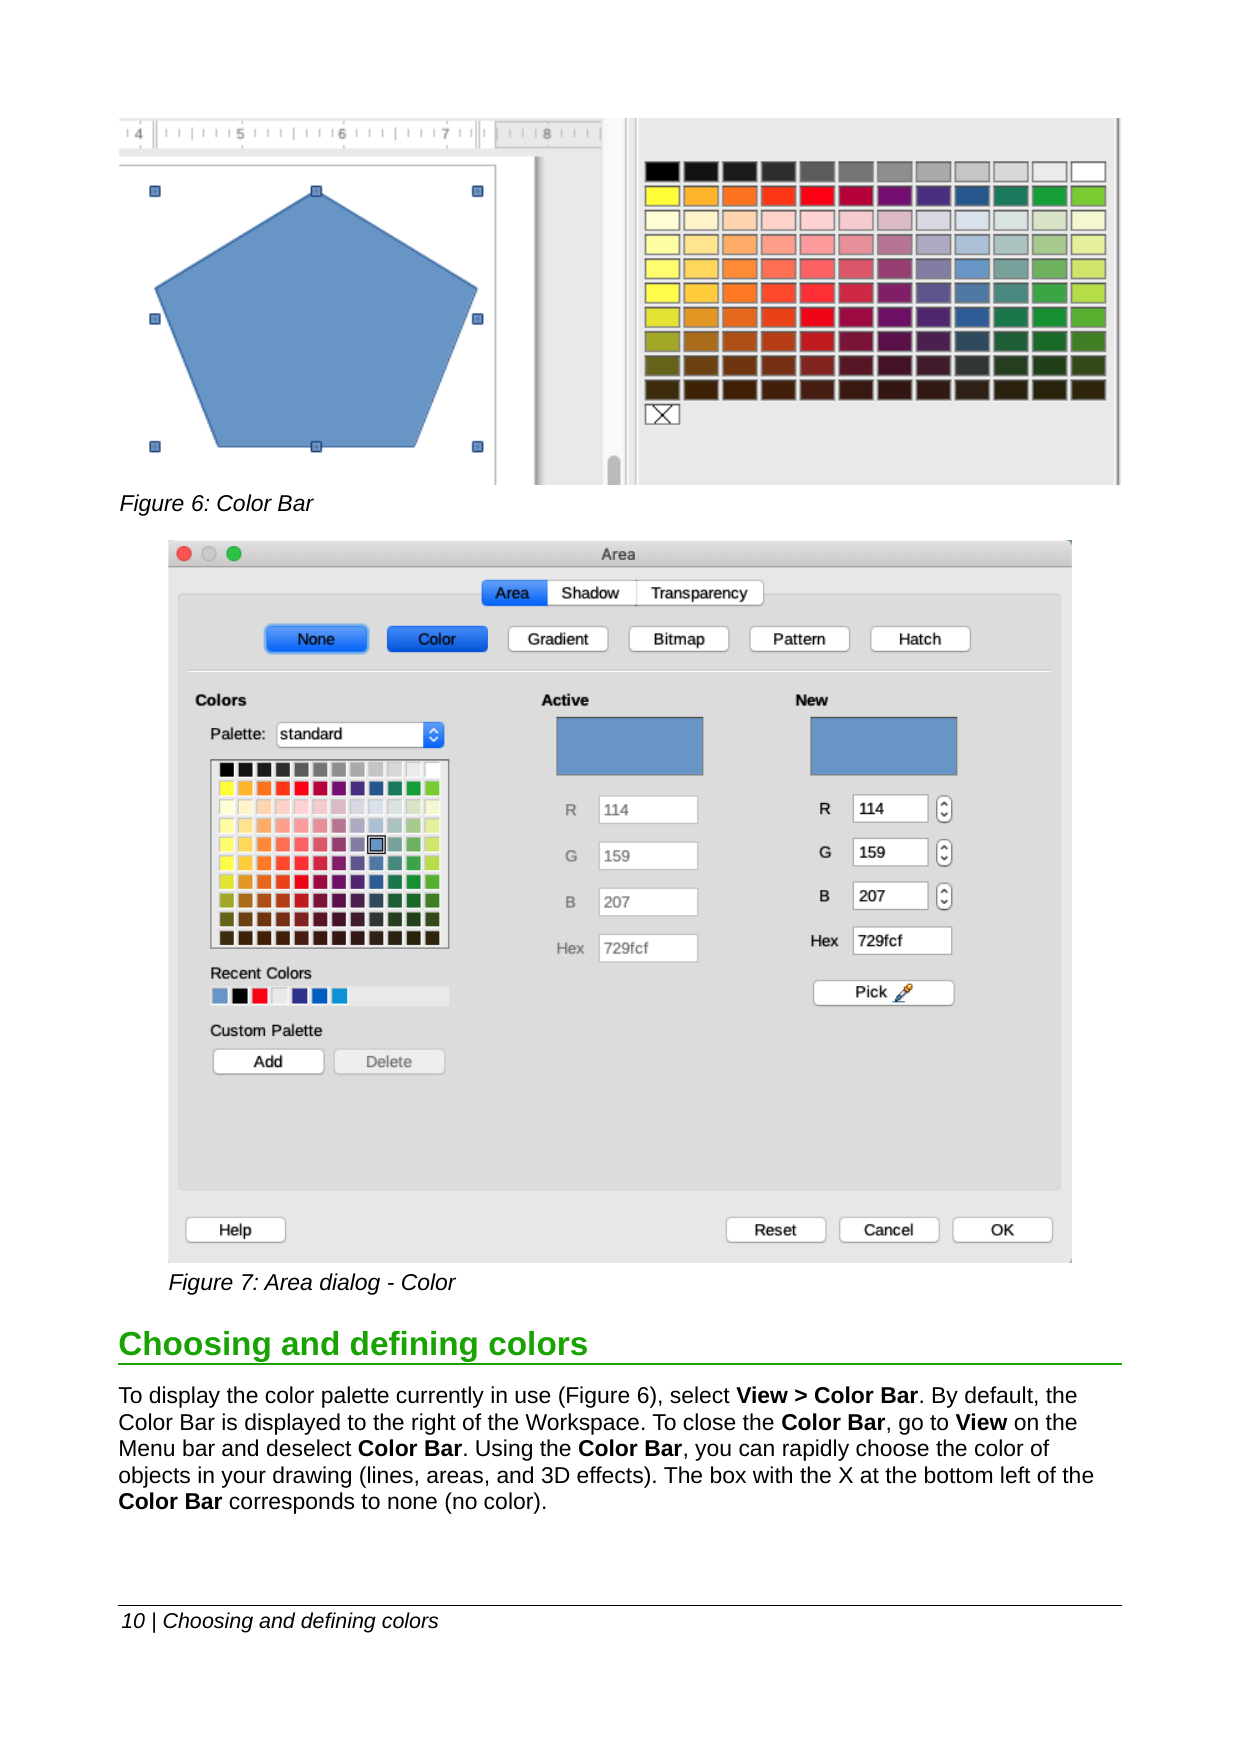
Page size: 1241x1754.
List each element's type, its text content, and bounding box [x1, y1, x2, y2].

picture [119, 118, 1121, 485]
text Figure 7: Area dialog - Color [168, 1263, 1072, 1295]
text To display the color palette currently in use (Figure 6), select View > Color Bar. By default, the Color Bar is displayed to the right of the Workspace. To close the Color Bar, go to View on the Menu bar and deselect Color Bar. Using the Color Bar, you can rapidly choose the color of objects in your drawing (lines, areas, and 3D effects). The box with the X at the bottom left of the Color Bar corresponds to none (no color). [118, 1382, 1122, 1514]
picture [168, 540, 1072, 1263]
subtitle Choosing and defining colors [118, 1324, 1122, 1363]
text Figure 6: Color Bar [119, 485, 1121, 517]
